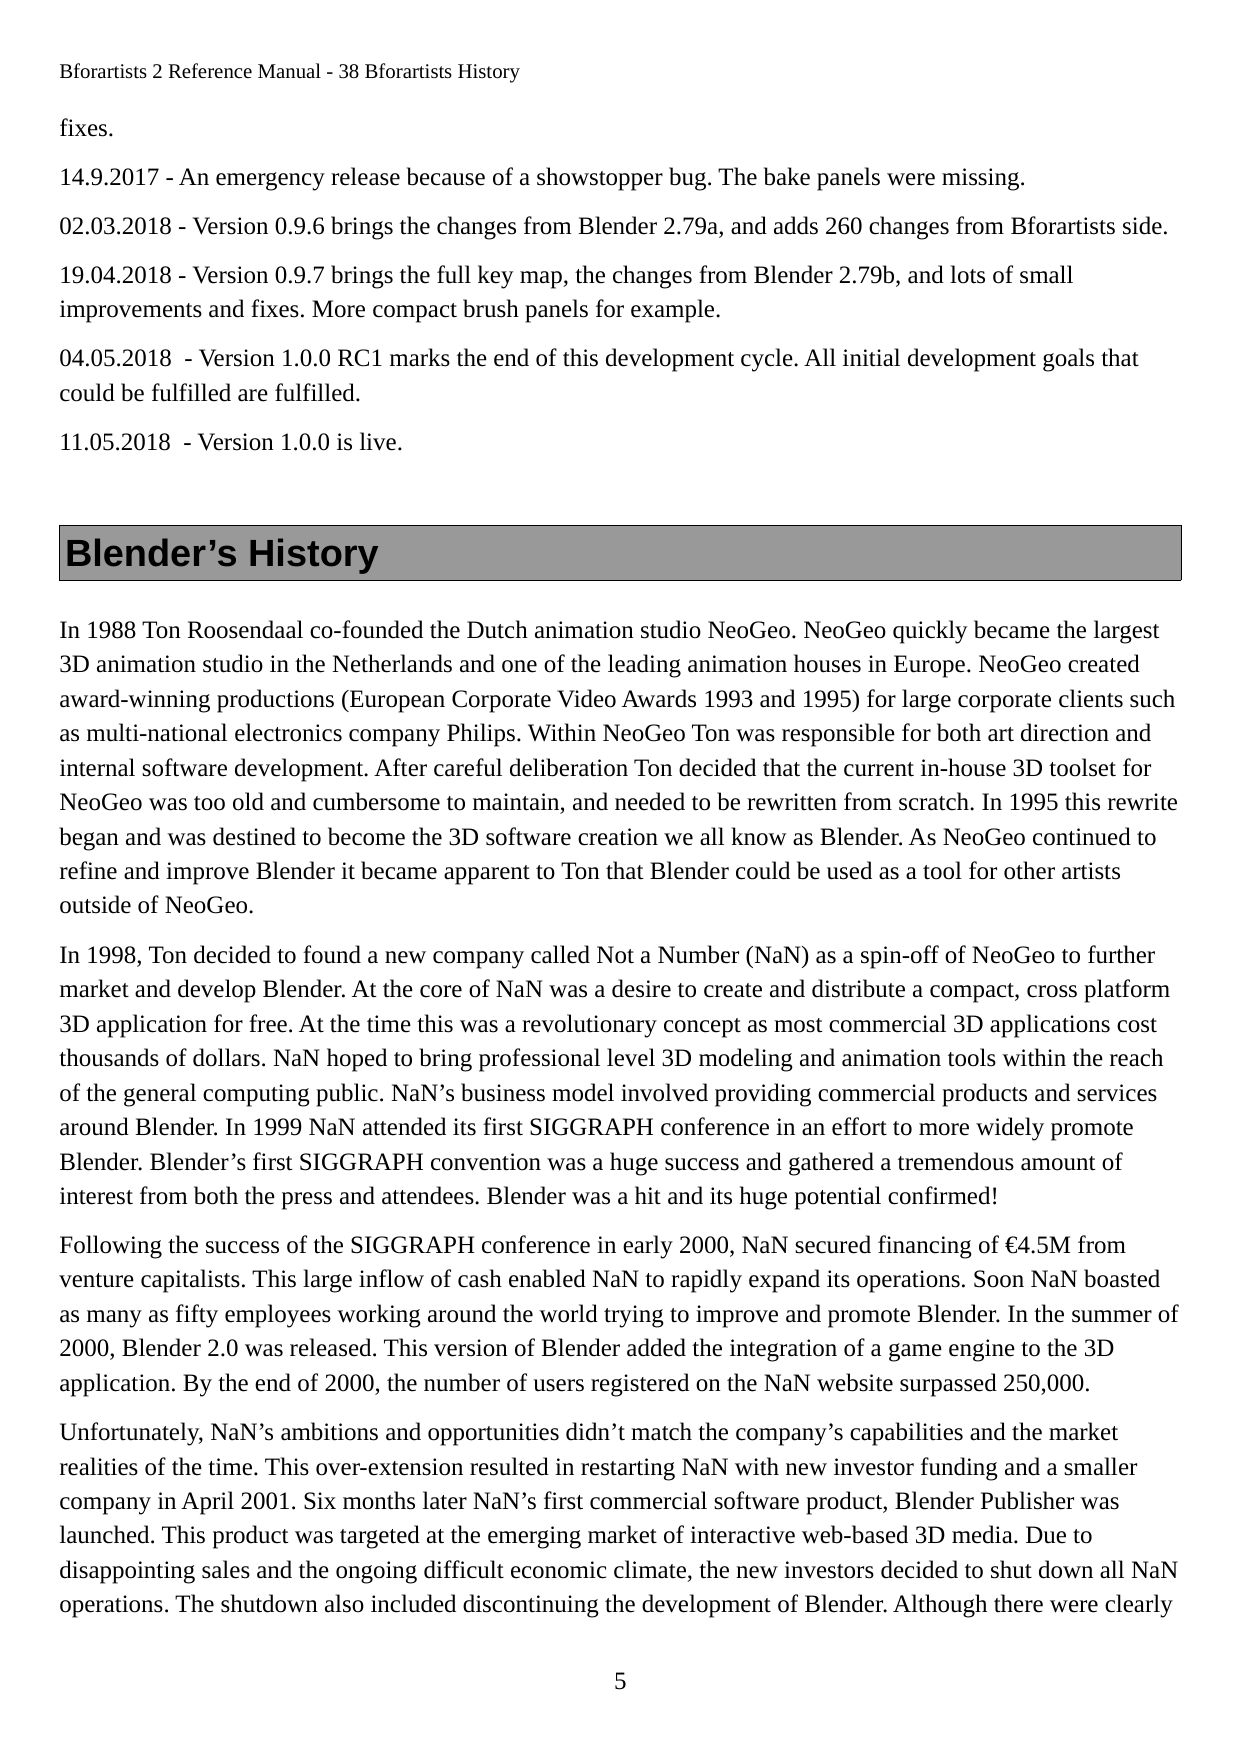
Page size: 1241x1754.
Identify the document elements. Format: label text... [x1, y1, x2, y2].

text 04.05.2018 - Version 1.0.0 RC1 marks the end of this development cycle. All initial development goals that could be fulfilled are fulfilled. [59, 343, 1181, 407]
text Unfortunately, NaN’s ambitions and opportunities didn’t match the company’s capabilities and the market realities of the time. This over-extension resulted in restarting NaN with new investor funding and a smaller company in April 2001. Six months later NaN’s first commercial software product, Blender Publisher was launched. This product was targeted at the emerging market of interactive web-based 3D media. Due to disappointing sales and the ongoing difficult economic climate, the new investors decided to shut down all NaN operations. The shutdown also included discontinuing the development of Blender. Although there were clearly [59, 1417, 1181, 1618]
text In 1998, Ton decided to found a new company called Not a Number (NaN) as a spin-off of NeoGeo to further market and develop Blender. At the core of NaN was a desire to create and distribute a compact, cross platform 3D application for free. At the time this was a revolutionary concept as most commercial 3D applications cost thousands of dollars. NaN hoped to bring professional level 3D modeling and animation tools within the reach of the general computing public. NaN’s business model involved providing commercial products and services around Blender. In 1999 NaN attended its first SIGGRAPH conference in an effort to more widely promote Blender. Blender’s first SIGGRAPH convention was a huge success and gathered a tremendous amount of interest from both the press and attendees. Blender was a hit and its huge potential confirmed! [59, 940, 1181, 1210]
text 14.9.2017 - An emergency release because of a showstopper bug. The bake panels were missing. [59, 162, 1181, 190]
text 02.03.2018 - Version 0.9.6 brings the changes from Blender 2.79a, and adds 260 changes from Bforartists side. [59, 211, 1181, 239]
text 19.04.2018 - Version 0.9.7 brings the full key map, the changes from Blender 2.79b, and lots of small improvements and fixes. More compact brush panels for example. [59, 260, 1181, 323]
table_header Blender’s History [60, 526, 1181, 580]
text In 1988 Ton Roosendaal co-founded the Dutch animation studio NeoGeo. NeoGeo quickly became the largest 3D animation studio in the Netherlands and one of the leading animation houses in Europe. NeoGeo created award-winning productions (European Corporate Video Awards 1993 and 1995) for large corporate clients such as multi-national electronics company Philips. Within NeoGeo Ton was responsible for both art direction and internal software development. After careful deliberation Ton decided that the current in-house 3D toolset for NeoGeo was too old and cumbersome to maintain, and needed to be rewritten from scratch. In 1995 this rewrite began and was destined to become the 3D software creation we all know as Blender. As NeoGeo continued to refine and improve Blender it became apparent to Ton that Blender could be used as a tool for other artists outside of NeoGeo. [59, 581, 1181, 919]
text fixes. [59, 113, 1181, 141]
text Following the success of the SIGGRAPH conference in early 2000, NaN secured financing of €4.5M from venture capitalists. This large inflow of cash enabled NaN to rapidly expand its operations. Soon NaN boasted as many as fifty employees working around the world trying to improve and promote Blender. In the summer of 2000, Blender 2.0 was released. This version of Blender added the integration of a game engine to the 3D application. By the end of 2000, the number of users registered on the NaN website surpassed 250,000. [59, 1230, 1181, 1397]
text 11.05.2018 - Version 1.0.0 is live. [59, 427, 1181, 456]
